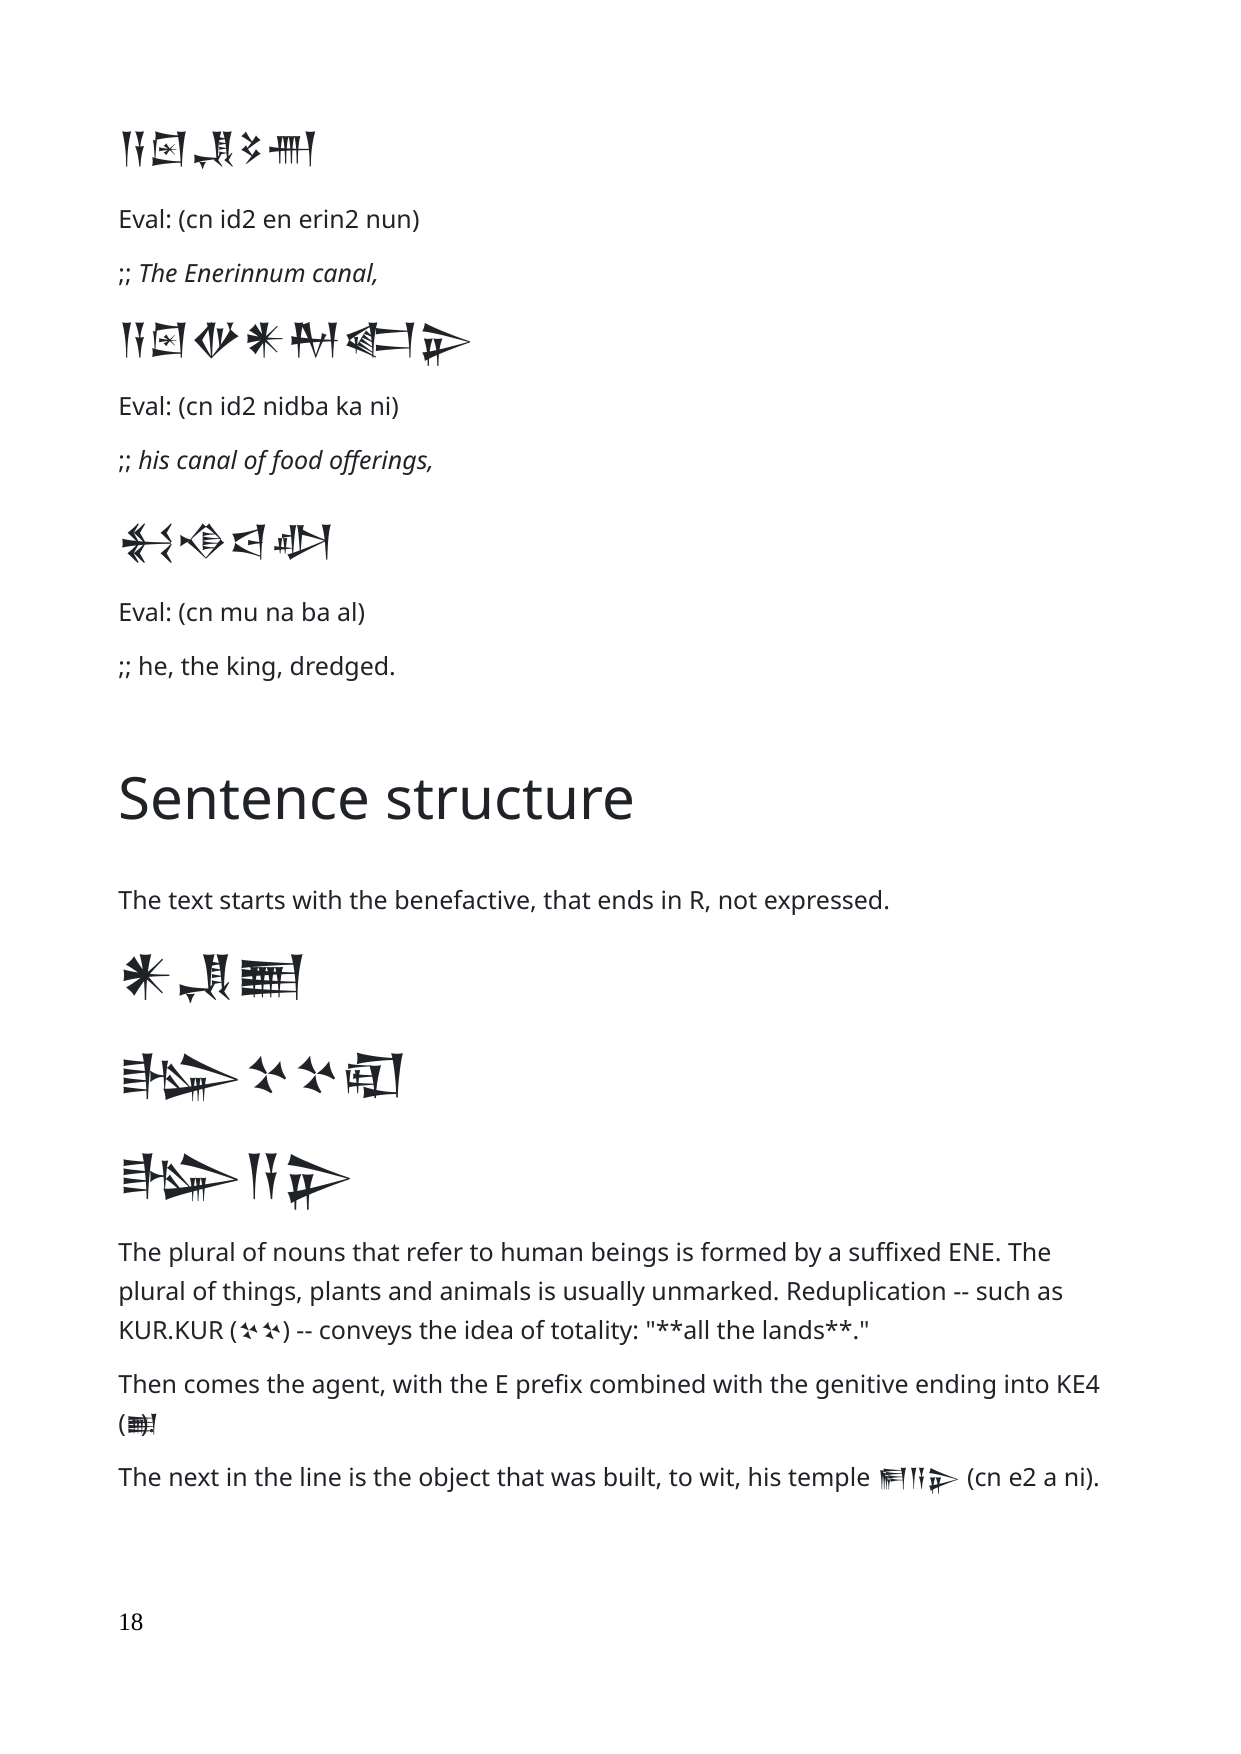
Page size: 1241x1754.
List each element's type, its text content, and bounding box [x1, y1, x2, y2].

text The next in the line is the object that was built, to wit, his temple 𒂍𒀀𒉌 (cn e2 a ni). [118, 1460, 1122, 1494]
subtitle 𒀀𒇉𒂗𒂟𒉣 [118, 118, 1122, 175]
text The text starts with the benefactive, that ends in R, not expressed. [118, 883, 1122, 917]
text ;; his canal of food offerings, [118, 443, 1122, 477]
text Eval: (cn mu na ba al) [118, 594, 1122, 628]
text 𒈗𒀀𒉌 [118, 1135, 1122, 1209]
text 𒈗𒆳𒆳𒊏 [118, 1036, 1122, 1110]
text Then comes the agent, with the E prefix combined with the genitive ending into KE4 (𒆤). [118, 1367, 1122, 1440]
text The plural of nouns that refer to human beings is formed by a suffixed ENE. The plural of things, plants and animals is usually unmarked. Reduplication -- such as KUR.KUR (𒆳𒆳) -- conveys the idea of totality: "**all the lands**." [118, 1235, 1122, 1347]
text Eval: (cn id2 nidba ka ni) [118, 389, 1122, 423]
text ;; he, the king, dredged. [118, 648, 1122, 682]
text Eval: (cn id2 en erin2 nun) [118, 202, 1122, 236]
text ;; The Enerinnum canal, [118, 255, 1122, 289]
subtitle Sentence structure [118, 757, 1122, 836]
text 𒀀𒇉𒉻𒀭𒈹𒅗𒉌 [118, 309, 1122, 366]
subtitle 𒈬𒈾𒁀𒀠 [118, 511, 1122, 568]
text 𒀭𒂗𒆤 [118, 937, 1122, 1010]
